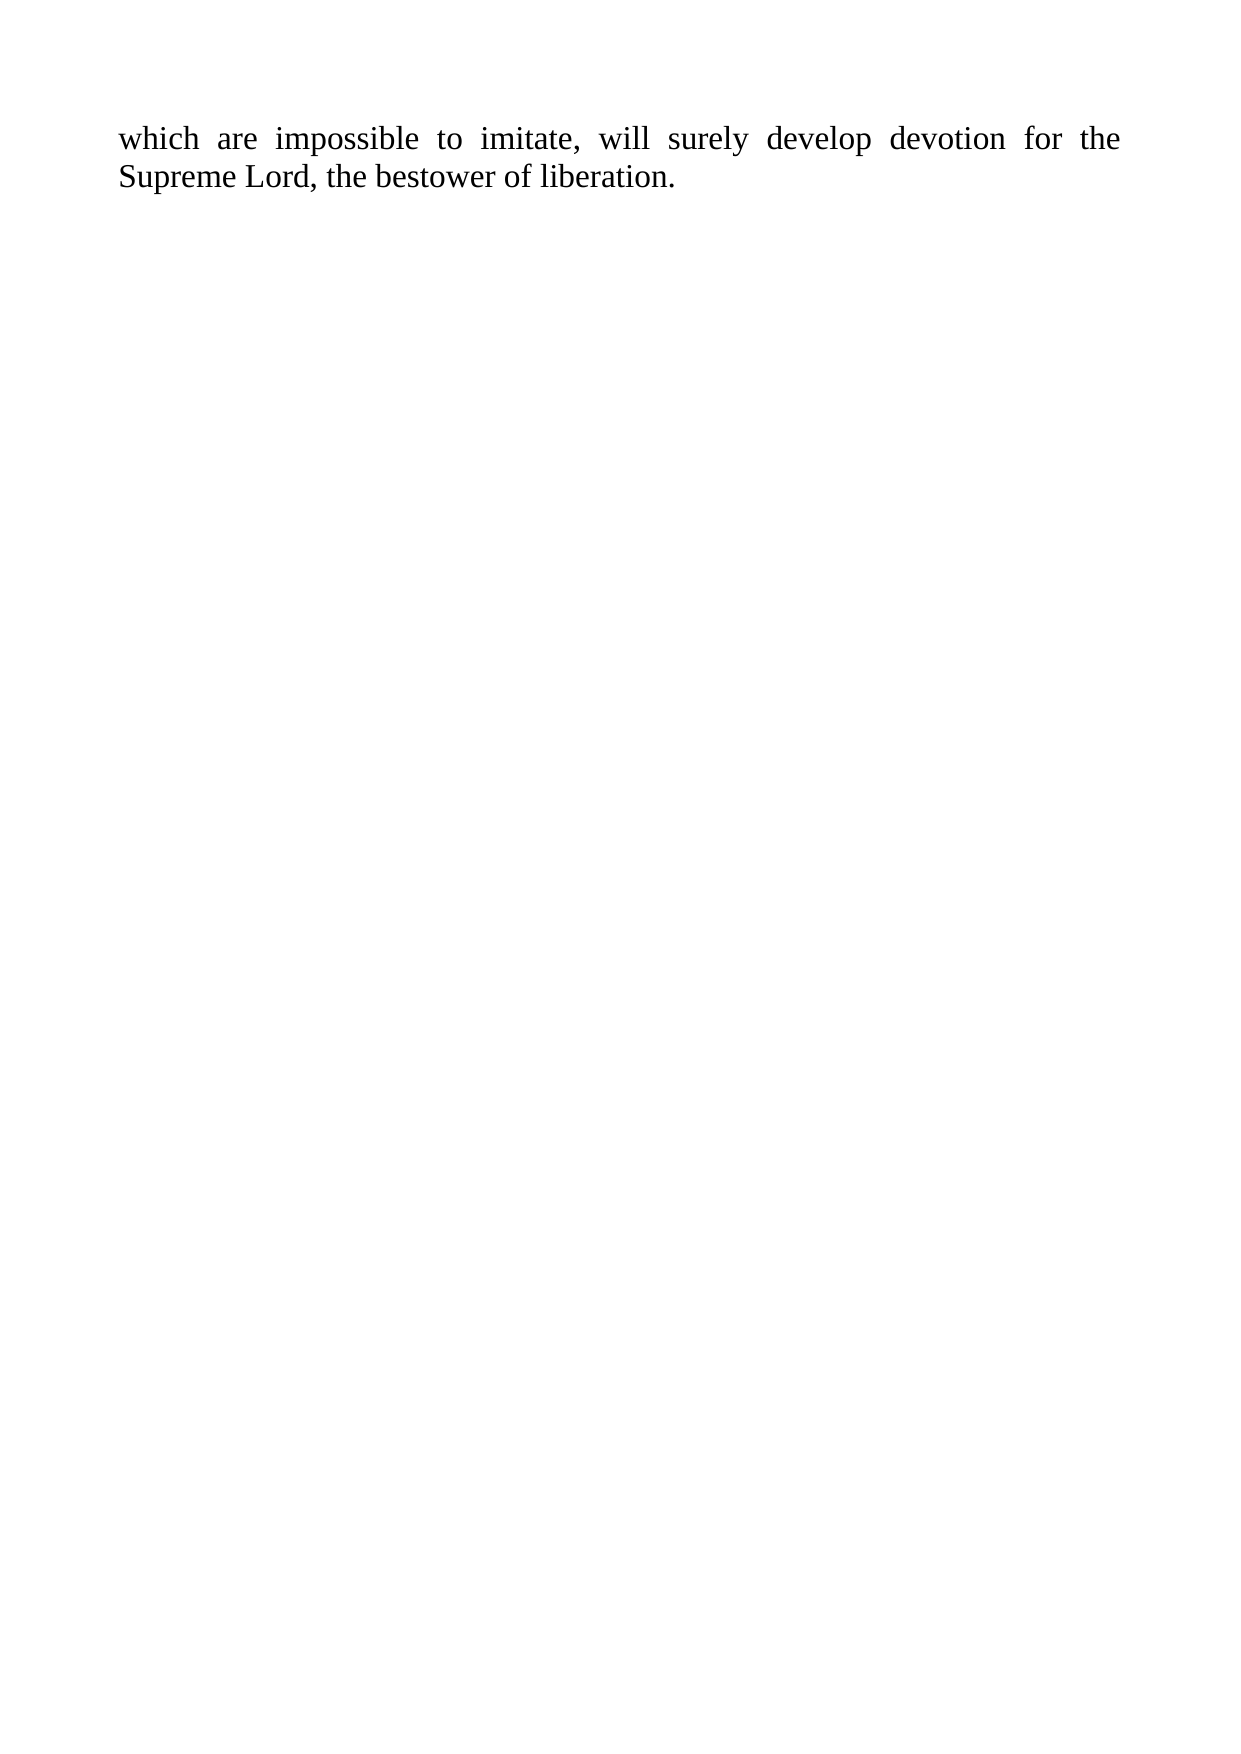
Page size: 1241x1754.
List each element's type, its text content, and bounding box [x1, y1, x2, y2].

text which are impossible to imitate, will surely develop devotion for the Supreme Lord, the bestower of liberation. [118, 118, 1122, 195]
